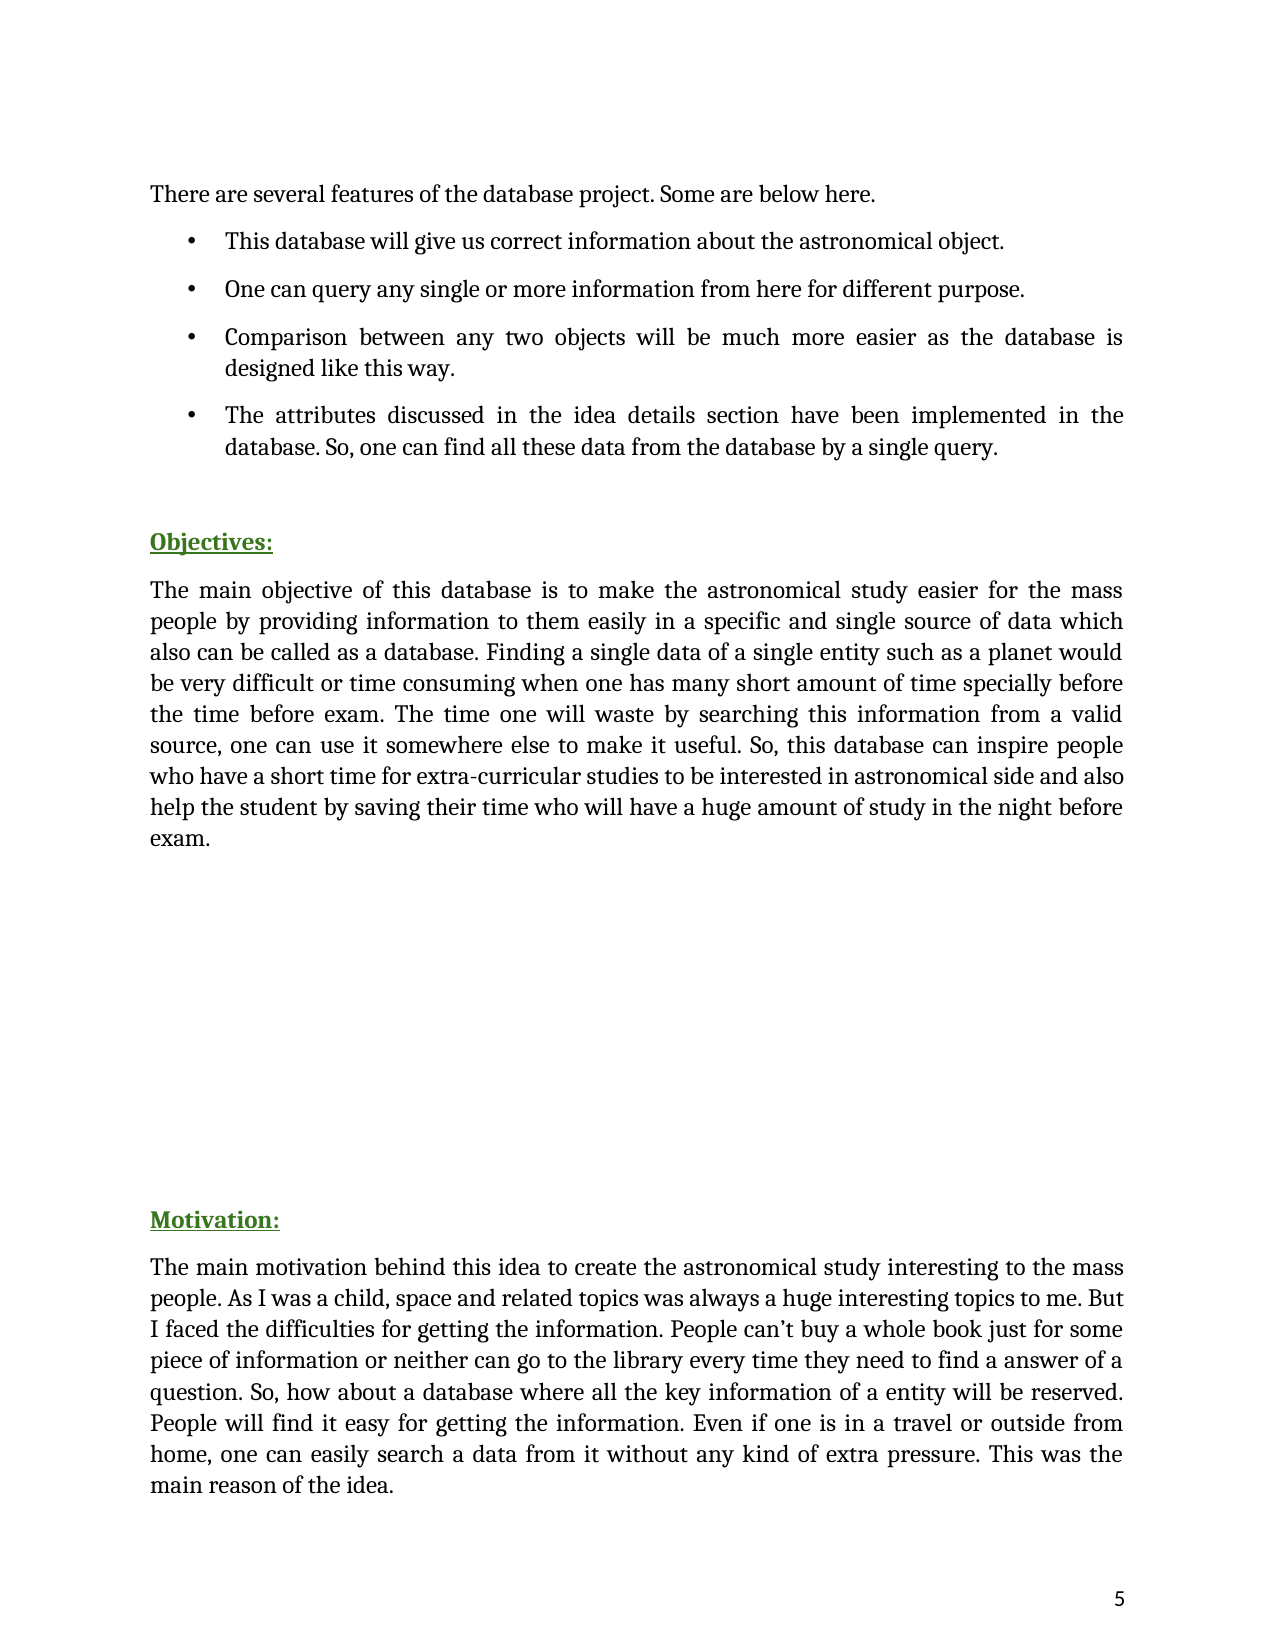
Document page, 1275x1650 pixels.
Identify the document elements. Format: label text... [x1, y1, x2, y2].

list This database will give us correct information about the astronomical object. [187, 227, 1125, 256]
list Comparison between any two objects will be much more easier as the database is designed like this way. [187, 323, 1125, 382]
text The main objective of this database is to make the astronomical study easier for the mass people by providing information to them easily in a specific and single source of data which also can be called as a database. Finding a single data of a single entity such as a planet would be very difficult or time consuming when one has many short amount of time specially before the time before exam. The time one will waste by searching this information from a valid source, one can use it somewhere else to make it useful. So, this database can inspire people who have a short time for extra-curricular studies to be interested in astronomical side and also help the student by saving their time who will have a huge amount of study in the night before exam. [150, 576, 1125, 853]
text Objectives: [150, 528, 1125, 557]
text There are several features of the database project. Some are below here. [150, 179, 1125, 208]
text Motivation: [150, 1206, 1125, 1234]
text The main motivation behind this idea to create the astronomical study interesting to the mass people. As I was a child, space and related topics was always a huge interesting topics to me. But I faced the difficulties for getting the information. People can’t buy a whole book just for some piece of information or neither can go to the library every time they need to find a answer of a question. So, how about a database where all the key information of a entity will be reserved. People will find it easy for getting the information. Even if one is in a travel or outside from home, one can easily search a data from it without any kind of extra pressure. This was the main reason of the idea. [150, 1253, 1125, 1499]
list One can query any single or more information from here for different purpose. [187, 275, 1125, 304]
list The attributes discussed in the idea details section have been implemented in the database. So, one can find all these data from the database by a single query. [187, 401, 1125, 461]
